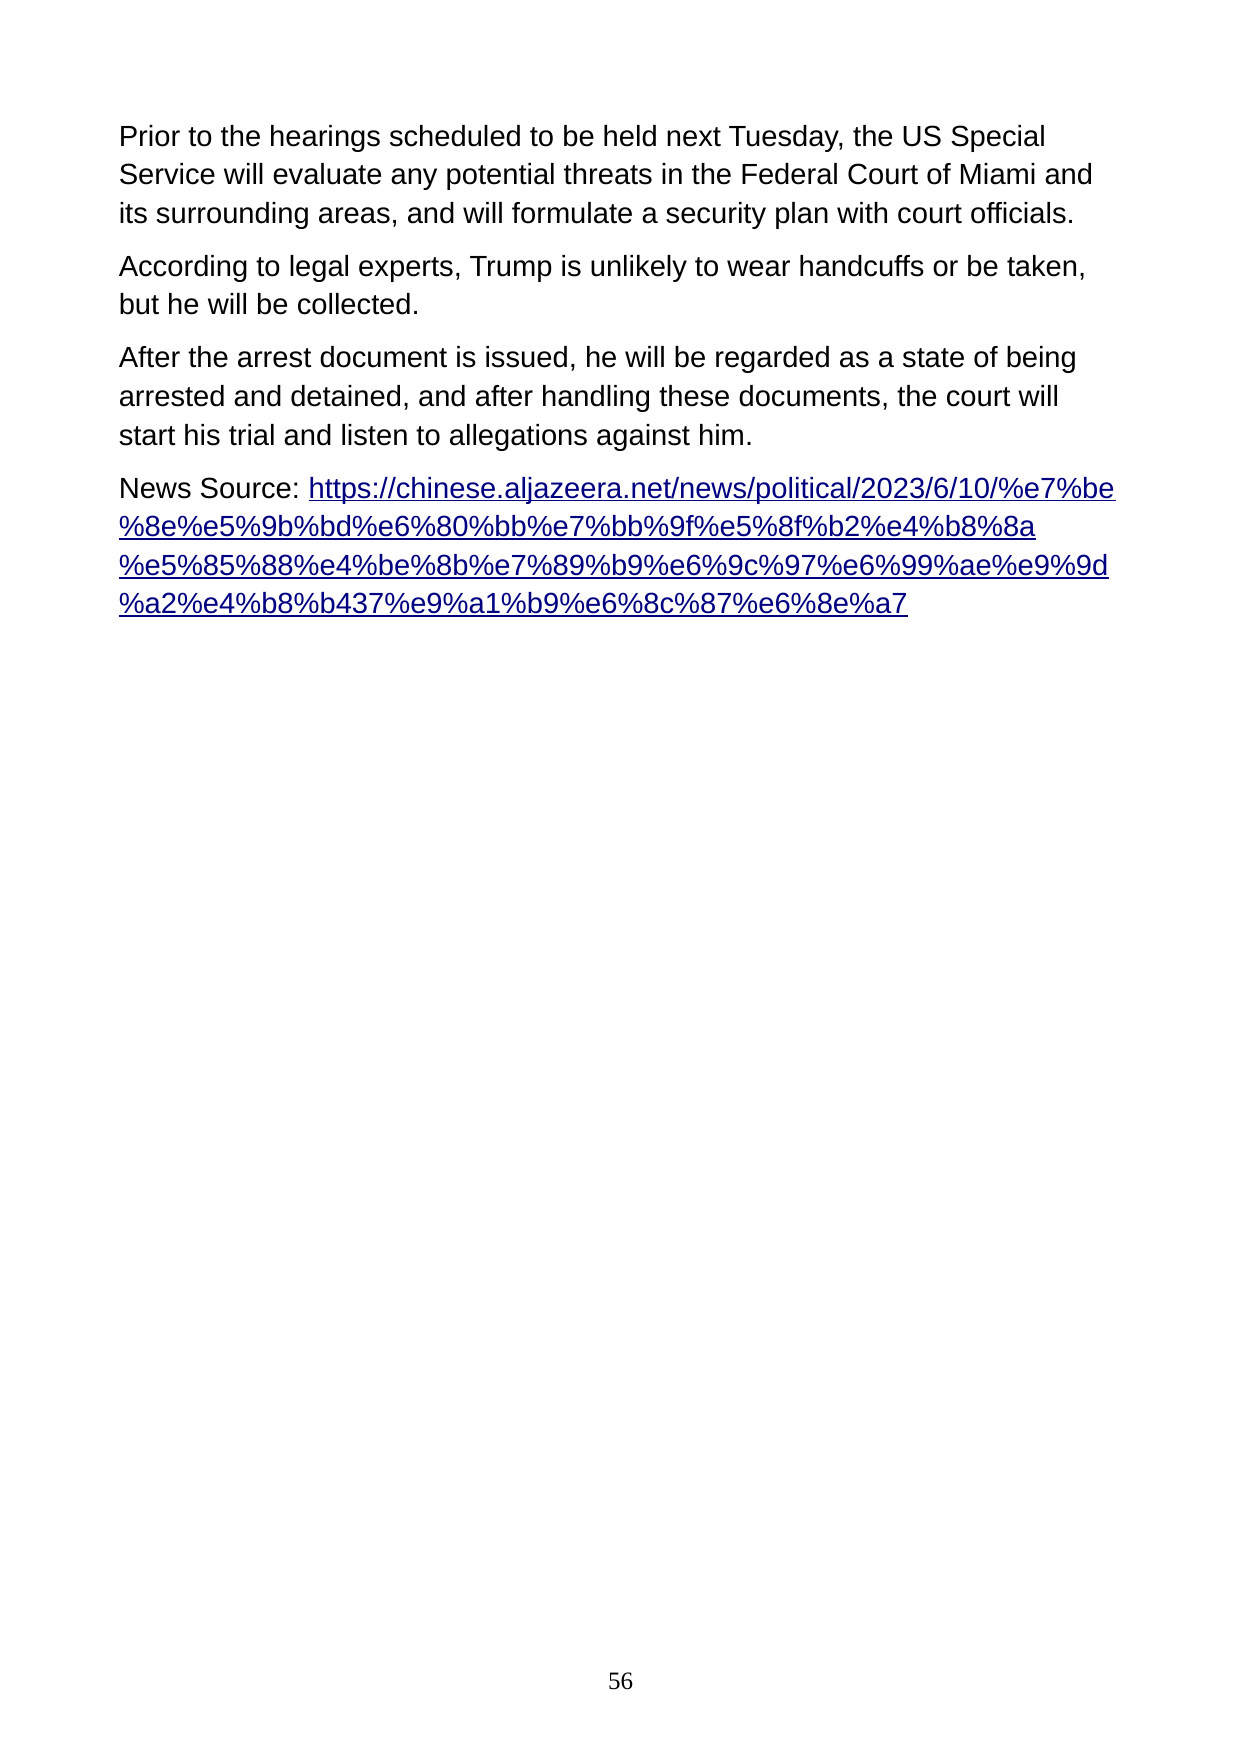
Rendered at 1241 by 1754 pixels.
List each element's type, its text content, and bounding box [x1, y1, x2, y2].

text News Source: https://chinese.aljazeera.net/news/political/2023/6/10/%e7%be%8e%e5%9b%bd%e6%80%bb%e7%bb%9f%e5%8f%b2%e4%b8%8a%e5%85%88%e4%be%8b%e7%89%b9%e6%9c%97%e6%99%ae%e9%9d%a2%e4%b8%b437%e9%a1%b9%e6%8c%87%e6%8e%a7 [118, 471, 1122, 620]
text After the arrest document is issued, he will be regarded as a state of being arrested and detained, and after handling these documents, the court will start his trial and listen to allegations against him. [118, 340, 1122, 451]
text According to legal experts, Trump is unlikely to wear handcuffs or be taken, but he will be collected. [118, 249, 1122, 321]
text Prior to the hearings scheduled to be held next Tuesday, the US Special Service will evaluate any potential threats in the Federal Court of Miami and its surrounding areas, and will formulate a security plan with court officials. [118, 118, 1122, 229]
